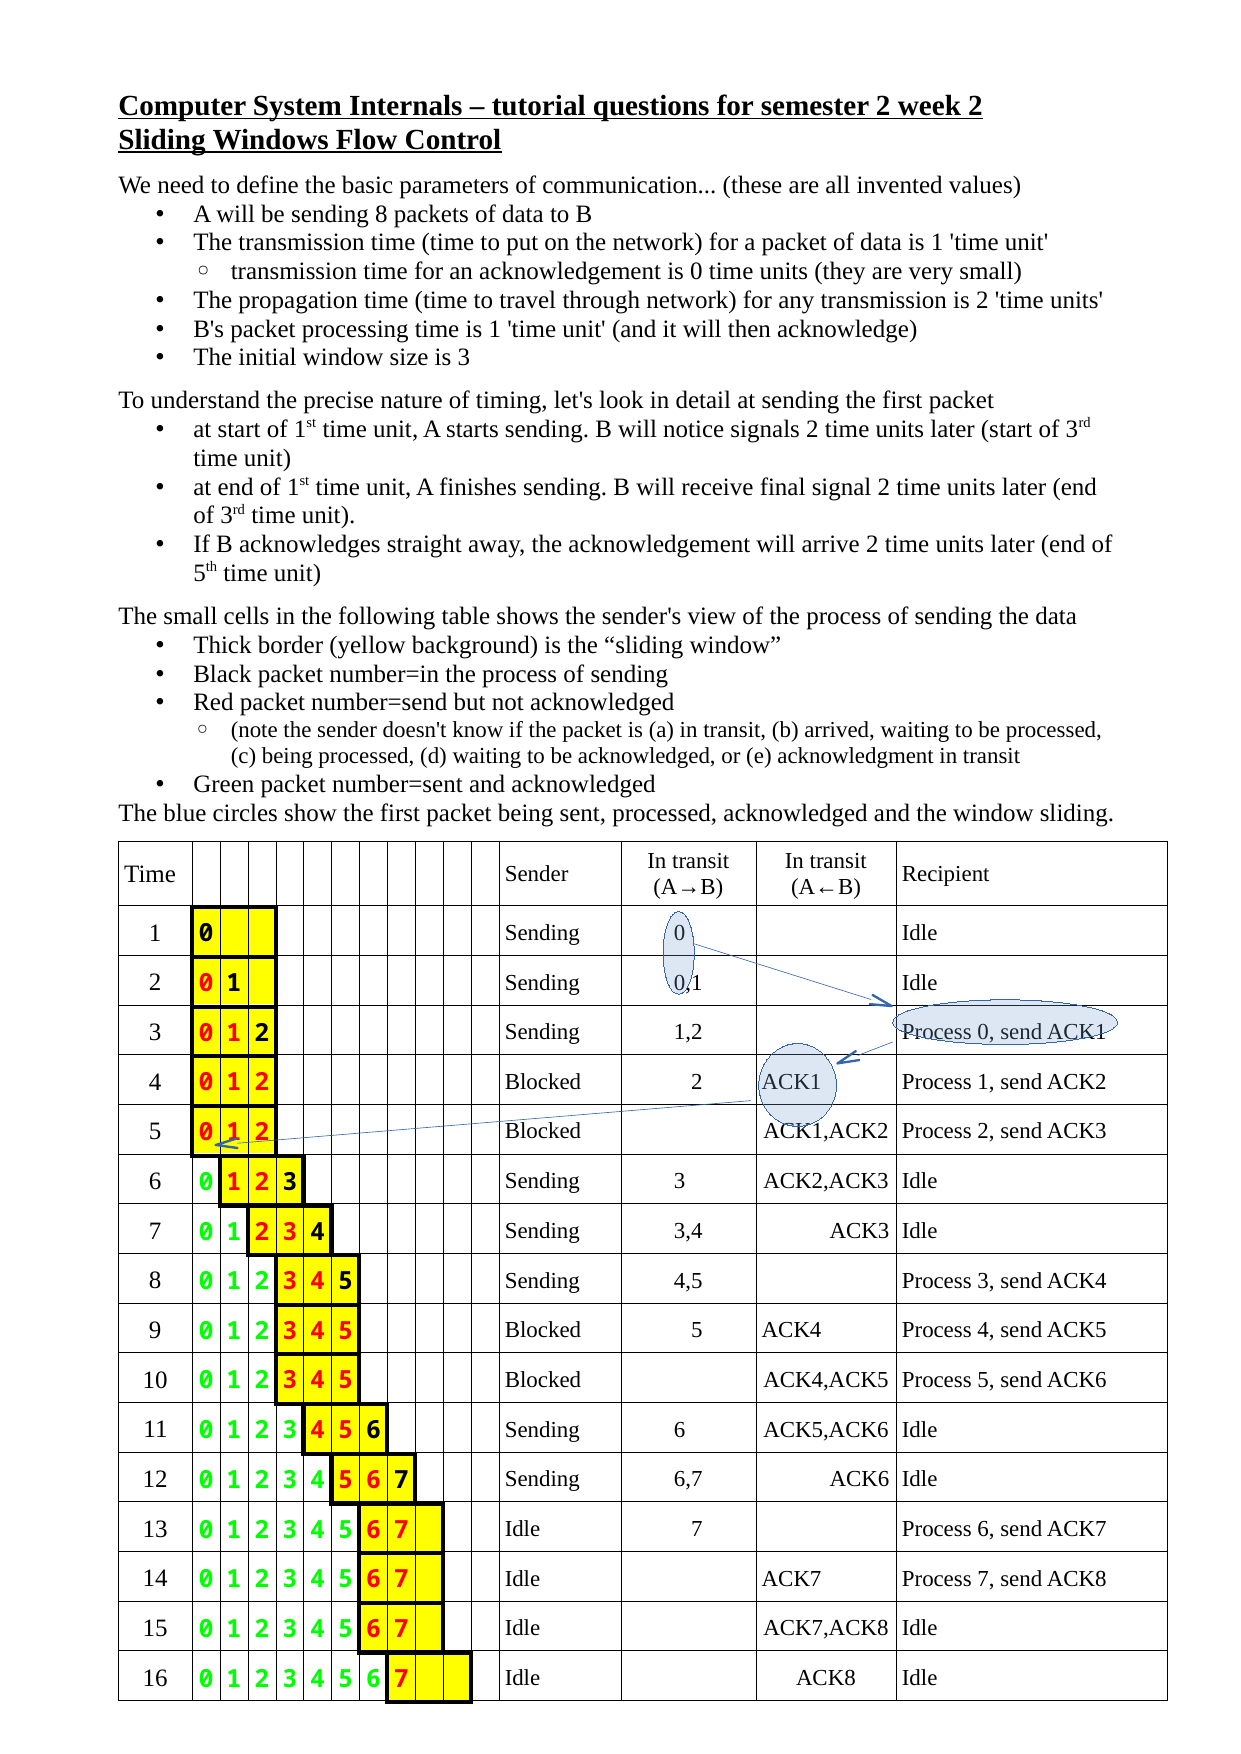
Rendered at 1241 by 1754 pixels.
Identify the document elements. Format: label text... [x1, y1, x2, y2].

table_cell [388, 1304, 415, 1352]
table_cell 7 [388, 1555, 415, 1601]
table_cell [278, 1055, 303, 1104]
table_cell 2 [119, 956, 190, 1004]
table_header [332, 842, 359, 905]
table_cell 4 [304, 1257, 331, 1303]
table_cell Sending [500, 1006, 621, 1054]
list The transmission time (time to put on the network) for a packet of data is 1 'time unit' [156, 227, 1122, 256]
table_cell 4 [304, 1356, 331, 1402]
table_cell [472, 1353, 499, 1402]
table_cell [416, 956, 443, 1004]
list Black packet number=in the process of sending [156, 659, 1122, 687]
text We need to define the basic parameters of communication... (these are all invented values) [118, 170, 1122, 199]
table_cell 1 [221, 1304, 248, 1352]
table_cell 5 [622, 1304, 756, 1352]
table_header [221, 842, 248, 905]
table_cell 1 [221, 1108, 248, 1153]
table_cell ACK1 [757, 1055, 769, 1104]
table_cell Idle [897, 1204, 1167, 1253]
table_cell Blocked [500, 1304, 621, 1352]
table_cell [622, 1602, 756, 1650]
table_cell 5 [332, 1257, 357, 1303]
table_cell [472, 1552, 499, 1601]
table_cell [416, 1254, 443, 1303]
table_cell 1 [221, 1208, 246, 1253]
list The initial window size is 3 [156, 342, 1122, 371]
table_cell [444, 1055, 471, 1104]
table_cell Process 0, send ACK1 [897, 1006, 1167, 1054]
table_cell [332, 1105, 359, 1134]
table_cell 7 [622, 1502, 756, 1551]
table_cell 11 [119, 1403, 192, 1452]
table_cell 6,7 [622, 1453, 756, 1501]
table_cell [416, 1506, 441, 1551]
table_cell 4 [119, 1055, 190, 1104]
table_header In transit (A←B) [757, 842, 896, 905]
table_cell Idle [500, 1651, 621, 1700]
table_cell [500, 1105, 621, 1121]
table_cell 6 [361, 1555, 387, 1601]
table_cell [757, 1502, 896, 1551]
table_cell 0 [193, 1204, 220, 1253]
table_cell [304, 906, 331, 955]
table_header [249, 842, 276, 905]
text To understand the precise nature of timing, let's look in detail at sending the first packet [118, 386, 1122, 414]
table_cell 0 [622, 906, 756, 955]
table_cell 1 [221, 1254, 248, 1303]
table_cell 3 [622, 1155, 756, 1203]
table_cell Process 4, send ACK5 [897, 1304, 1167, 1352]
table_cell 4 [304, 1651, 331, 1700]
table_cell 1 [221, 1502, 248, 1551]
table_cell [472, 1105, 499, 1123]
table_cell [472, 1403, 499, 1452]
table_cell 0 [193, 1254, 220, 1303]
table_cell Blocked [500, 1112, 621, 1153]
table_cell Blocked [500, 1353, 621, 1402]
table_cell 0 [193, 1502, 220, 1551]
table_cell [444, 1304, 471, 1352]
table_cell [622, 1552, 756, 1601]
table_cell 2 [249, 1602, 276, 1650]
table_cell [444, 1403, 471, 1452]
table_cell Idle [500, 1602, 621, 1650]
table_cell [622, 1651, 756, 1700]
table_cell [304, 1105, 331, 1137]
table_cell [278, 1105, 303, 1139]
table_cell [444, 1155, 471, 1203]
table_cell [416, 1605, 441, 1650]
table_cell Sending [500, 1204, 621, 1253]
table_header [472, 842, 499, 905]
list transmission time for an acknowledgement is 0 time units (they are very small) [193, 256, 1122, 285]
list at start of 1st time unit, A starts sending. B will notice signals 2 time units later (start of 3rd time unit) [156, 414, 1122, 472]
table_cell 4 [304, 1208, 329, 1253]
table_cell [445, 1602, 471, 1650]
table_cell [334, 1204, 359, 1253]
table_header [416, 842, 443, 905]
table_cell 2 [249, 1058, 274, 1104]
table_cell [444, 1453, 471, 1501]
table_cell [416, 1155, 443, 1203]
table_cell Idle [897, 956, 1167, 1004]
table_cell 0 [194, 1108, 220, 1153]
table_cell [622, 1105, 682, 1110]
table_cell [360, 956, 387, 1004]
table_cell [444, 1204, 471, 1253]
table_cell [444, 1105, 471, 1125]
table_cell [416, 1353, 443, 1402]
table_cell 3 [277, 1651, 303, 1700]
table_cell Process 2, send ACK3 [897, 1105, 1167, 1153]
table_cell [444, 956, 471, 1004]
table_cell 0 [193, 1651, 220, 1700]
table_cell [278, 1006, 303, 1054]
text The small cells in the following table shows the sender's view of the process of sending the data [118, 601, 1122, 630]
table_cell Sending [500, 1254, 621, 1303]
table_cell [472, 1204, 499, 1253]
table_header Recipient [897, 842, 1167, 905]
table_cell [360, 1105, 387, 1132]
table_cell [361, 1353, 387, 1402]
table_cell [444, 1353, 471, 1402]
table_cell 0 [193, 1602, 220, 1650]
table_cell [304, 1055, 331, 1104]
table_header [360, 842, 387, 905]
table_cell Idle [897, 1651, 1167, 1700]
table_cell 4 [304, 1552, 331, 1601]
table_cell 5 [119, 1105, 190, 1153]
table_cell ACK3 [757, 1204, 896, 1253]
table_cell 3 [278, 1356, 303, 1402]
table_cell [472, 1006, 499, 1054]
table_cell [416, 1055, 443, 1104]
table_cell [444, 1125, 471, 1153]
table_cell 7 [119, 1204, 192, 1253]
table_cell Sending [500, 1403, 621, 1452]
table_cell 2 [249, 1304, 274, 1352]
table_cell [757, 1254, 896, 1303]
table_cell Idle [897, 1403, 1167, 1452]
table_cell 7 [388, 1605, 415, 1650]
table_header [388, 842, 415, 905]
table_cell 3 [277, 1502, 303, 1551]
table_cell 9 [119, 1304, 192, 1352]
table_cell [388, 956, 415, 1004]
table_cell 2 [249, 1141, 274, 1153]
table_cell [416, 1006, 443, 1054]
table_cell Idle [897, 1155, 1167, 1203]
table_cell [444, 906, 471, 955]
table_cell ACK1,ACK2 [757, 1105, 896, 1153]
table_cell [758, 1055, 837, 1104]
table_cell 2 [249, 1158, 276, 1203]
table_cell 7 [389, 1655, 415, 1700]
table_cell [472, 1453, 499, 1501]
table_cell 0,1 [622, 956, 756, 1004]
table_cell [388, 1006, 415, 1054]
table_header In transit (A→B) [622, 842, 756, 905]
table_cell [388, 1055, 415, 1104]
table_cell [416, 1555, 441, 1601]
table_cell 2 [622, 1055, 756, 1104]
table_cell [306, 1155, 331, 1203]
table_cell 3 [277, 1158, 301, 1203]
table_cell 3 [119, 1006, 190, 1054]
table_cell [361, 1304, 387, 1352]
table_cell 2 [249, 1257, 274, 1303]
list at end of 1st time unit, A finishes sending. B will receive final signal 2 time units later (end of 3rd time unit). [156, 472, 1122, 529]
table_cell [472, 1254, 499, 1303]
table_header Time [119, 842, 192, 905]
table_cell 12 [119, 1453, 192, 1501]
table_cell [360, 1055, 387, 1104]
table_cell [360, 1006, 387, 1054]
table_cell 1 [221, 1009, 248, 1054]
table_cell Process 1, send ACK2 [897, 1055, 1167, 1104]
table_cell [472, 1502, 499, 1551]
table_cell [472, 1602, 499, 1650]
table_cell 1 [119, 906, 190, 955]
table_cell [304, 1136, 331, 1153]
list A will be sending 8 packets of data to B [156, 199, 1122, 227]
table_cell [278, 906, 303, 955]
table_cell Process 5, send ACK6 [897, 1353, 1167, 1402]
table_cell 0 [193, 1353, 220, 1402]
table_cell [388, 906, 415, 955]
table_cell 3 [277, 1602, 303, 1650]
table_header [444, 842, 471, 905]
table_cell 1 [221, 1353, 248, 1402]
table_cell ACK4 [757, 1304, 896, 1352]
table_cell [388, 1129, 415, 1153]
table_cell [622, 1353, 756, 1402]
table_cell 1 [221, 1453, 248, 1501]
table_cell Idle [897, 1602, 1167, 1650]
table_cell [445, 1552, 471, 1601]
table_cell 3 [277, 1406, 301, 1452]
table_cell 5 [332, 1506, 357, 1551]
table_cell 3 [277, 1453, 303, 1501]
table_cell Process 3, send ACK4 [897, 1254, 1167, 1303]
table_cell ACK5,ACK6 [757, 1403, 896, 1452]
table_cell 7 [388, 1456, 413, 1501]
table_cell 5 [332, 1651, 359, 1700]
table_cell [332, 1006, 359, 1054]
table_cell [388, 1105, 415, 1130]
table_cell [472, 1122, 499, 1153]
table_cell [332, 1155, 359, 1203]
table_cell 4 [304, 1602, 331, 1650]
table_cell Sending [500, 1155, 621, 1203]
table_header Sender [500, 842, 621, 905]
table_cell 6 [119, 1155, 192, 1203]
text Computer System Internals – tutorial questions for semester 2 week 2 [118, 88, 1122, 122]
table_cell [249, 909, 274, 955]
table_cell 6 [622, 1403, 756, 1452]
table_cell 2 [249, 1353, 274, 1402]
table_cell 5 [332, 1356, 357, 1402]
list (note the sender doesn't know if the packet is (a) in transit, (b) arrived, waiting to be processed, (c) being processed, (d) waiting to be acknowledged, or (e) acknowledgment in transit [193, 716, 1122, 769]
table_cell 13 [119, 1502, 192, 1551]
list B's packet processing time is 1 'time unit' (and it will then acknowledge) [156, 314, 1122, 342]
table_cell 5 [334, 1456, 359, 1501]
table_cell 0 [193, 1403, 220, 1452]
table_cell [622, 1105, 756, 1153]
table_cell 7 [388, 1506, 415, 1551]
table_cell [757, 956, 896, 1004]
table_cell [416, 906, 443, 955]
table_cell Idle [500, 1552, 621, 1601]
table_cell Blocked [500, 1055, 621, 1104]
table_header [304, 842, 331, 905]
table_cell 0 [193, 1552, 220, 1601]
table_cell ACK2,ACK3 [757, 1155, 896, 1203]
table_cell 0 [193, 1453, 220, 1501]
table_cell [304, 1006, 331, 1054]
list Red packet number=send but not acknowledged [156, 687, 1122, 716]
table_cell 6 [360, 1456, 387, 1501]
table_cell Sending [500, 1453, 621, 1501]
table_cell [416, 1655, 443, 1700]
table_header [193, 842, 220, 905]
table_cell [472, 1055, 499, 1104]
table_cell [278, 1139, 303, 1153]
table_cell 3 [277, 1208, 303, 1253]
table_cell [388, 1254, 415, 1303]
table_cell Process 7, send ACK8 [897, 1552, 1167, 1601]
table_cell [332, 1134, 359, 1153]
table_cell [416, 1105, 443, 1128]
table_cell [360, 1132, 387, 1153]
table_cell [472, 1155, 499, 1203]
table_cell 0 [194, 959, 220, 1004]
table_cell [361, 1254, 387, 1303]
table_cell 8 [119, 1254, 192, 1303]
table_cell 1 [221, 1058, 248, 1104]
table_cell [360, 1204, 387, 1253]
table_cell [445, 1502, 471, 1551]
table_cell [416, 1304, 443, 1352]
table_cell ACK8 [757, 1651, 896, 1700]
table_cell 16 [119, 1651, 192, 1700]
table_cell 2 [249, 1502, 276, 1551]
table_cell Sending [500, 956, 621, 1004]
table_cell Idle [500, 1502, 621, 1551]
table_cell 4 [304, 1456, 329, 1501]
table_cell [472, 1304, 499, 1352]
table_cell 2 [249, 1009, 274, 1054]
table_cell 0 [194, 1009, 220, 1054]
list If B acknowledges straight away, the acknowledgement will arrive 2 time units later (end of 5th time unit) [156, 529, 1122, 587]
list Green packet number=sent and acknowledged [156, 769, 1122, 798]
table_cell [332, 956, 359, 1004]
table_cell [416, 1204, 443, 1253]
table_cell 6 [361, 1506, 387, 1551]
table_cell [444, 1655, 469, 1700]
table_cell [388, 1204, 415, 1253]
table_cell 4 [306, 1406, 331, 1452]
text The blue circles show the first packet being sent, processed, acknowledged and the window sliding. [118, 798, 1122, 826]
text Sliding Windows Flow Control [118, 122, 1122, 156]
table_cell [472, 956, 499, 1004]
table_cell 2 [249, 1552, 276, 1601]
table_cell [757, 1006, 896, 1054]
table_cell 3 [277, 1552, 303, 1601]
table_cell Process 6, send ACK7 [897, 1502, 1167, 1551]
table_cell 2 [249, 1651, 276, 1700]
table_cell [360, 906, 387, 955]
table_header [277, 842, 303, 905]
table_cell ACK4,ACK5 [757, 1353, 896, 1402]
table_cell [416, 1403, 443, 1452]
list Thick border (yellow background) is the “sliding window” [156, 630, 1122, 659]
table_cell [444, 1006, 471, 1054]
table_cell 2 [249, 1453, 276, 1501]
table_cell 1 [221, 1403, 248, 1452]
table_cell [304, 956, 331, 1004]
table_cell 1 [221, 959, 248, 1004]
table_cell ACK6 [757, 1453, 896, 1501]
table_cell ACK1 [826, 1055, 896, 1104]
table_cell 0 [193, 1158, 218, 1203]
table_cell 5 [332, 1307, 357, 1352]
list The propagation time (time to travel through network) for any transmission is 2 'time units' [156, 285, 1122, 314]
table_cell [249, 959, 274, 1004]
table_cell [757, 906, 896, 955]
table_cell 1 [221, 1602, 248, 1650]
table_cell ACK7,ACK8 [757, 1602, 896, 1650]
table_cell 15 [119, 1602, 192, 1650]
table_cell 4,5 [622, 1254, 756, 1303]
table_cell ACK7 [757, 1552, 896, 1601]
table_cell 5 [332, 1406, 359, 1452]
table_cell [416, 1127, 443, 1153]
table_cell [360, 1155, 387, 1203]
table_cell 3 [278, 1257, 303, 1303]
table_cell 1,2 [622, 1006, 756, 1054]
table_cell [388, 1155, 415, 1203]
table_cell [332, 1055, 359, 1104]
table_cell [221, 909, 248, 955]
table_cell 5 [332, 1602, 357, 1650]
table_cell [444, 1254, 471, 1303]
table_cell 10 [119, 1353, 192, 1402]
table_cell 14 [119, 1552, 192, 1601]
table_cell 0 [193, 1304, 220, 1352]
table_cell 0 [194, 909, 220, 955]
table_cell [278, 956, 303, 1004]
table_cell 2 [249, 1403, 276, 1452]
table_cell 2 [250, 1208, 276, 1253]
table_cell 6 [361, 1605, 387, 1650]
table_cell 3,4 [622, 1204, 756, 1253]
table_cell [417, 1453, 443, 1501]
table_cell [389, 1403, 415, 1452]
table_cell 2 [249, 1108, 274, 1141]
table_cell Sending [500, 906, 621, 955]
table_cell Idle [897, 1453, 1167, 1501]
table_cell 1 [222, 1158, 248, 1203]
table_cell 6 [360, 1406, 385, 1452]
table_cell 4 [304, 1307, 331, 1352]
table_cell 0 [194, 1058, 220, 1104]
table_cell 3 [278, 1307, 303, 1352]
table_cell 1 [221, 1552, 248, 1601]
table_cell [473, 1651, 499, 1700]
table_cell 5 [332, 1552, 357, 1601]
table_cell 1 [221, 1651, 248, 1700]
table_cell [472, 906, 499, 955]
table_cell [388, 1353, 415, 1402]
table_cell 4 [304, 1502, 331, 1551]
table_cell [332, 906, 359, 955]
table_cell 6 [360, 1655, 385, 1700]
table_cell Idle [897, 906, 1167, 955]
